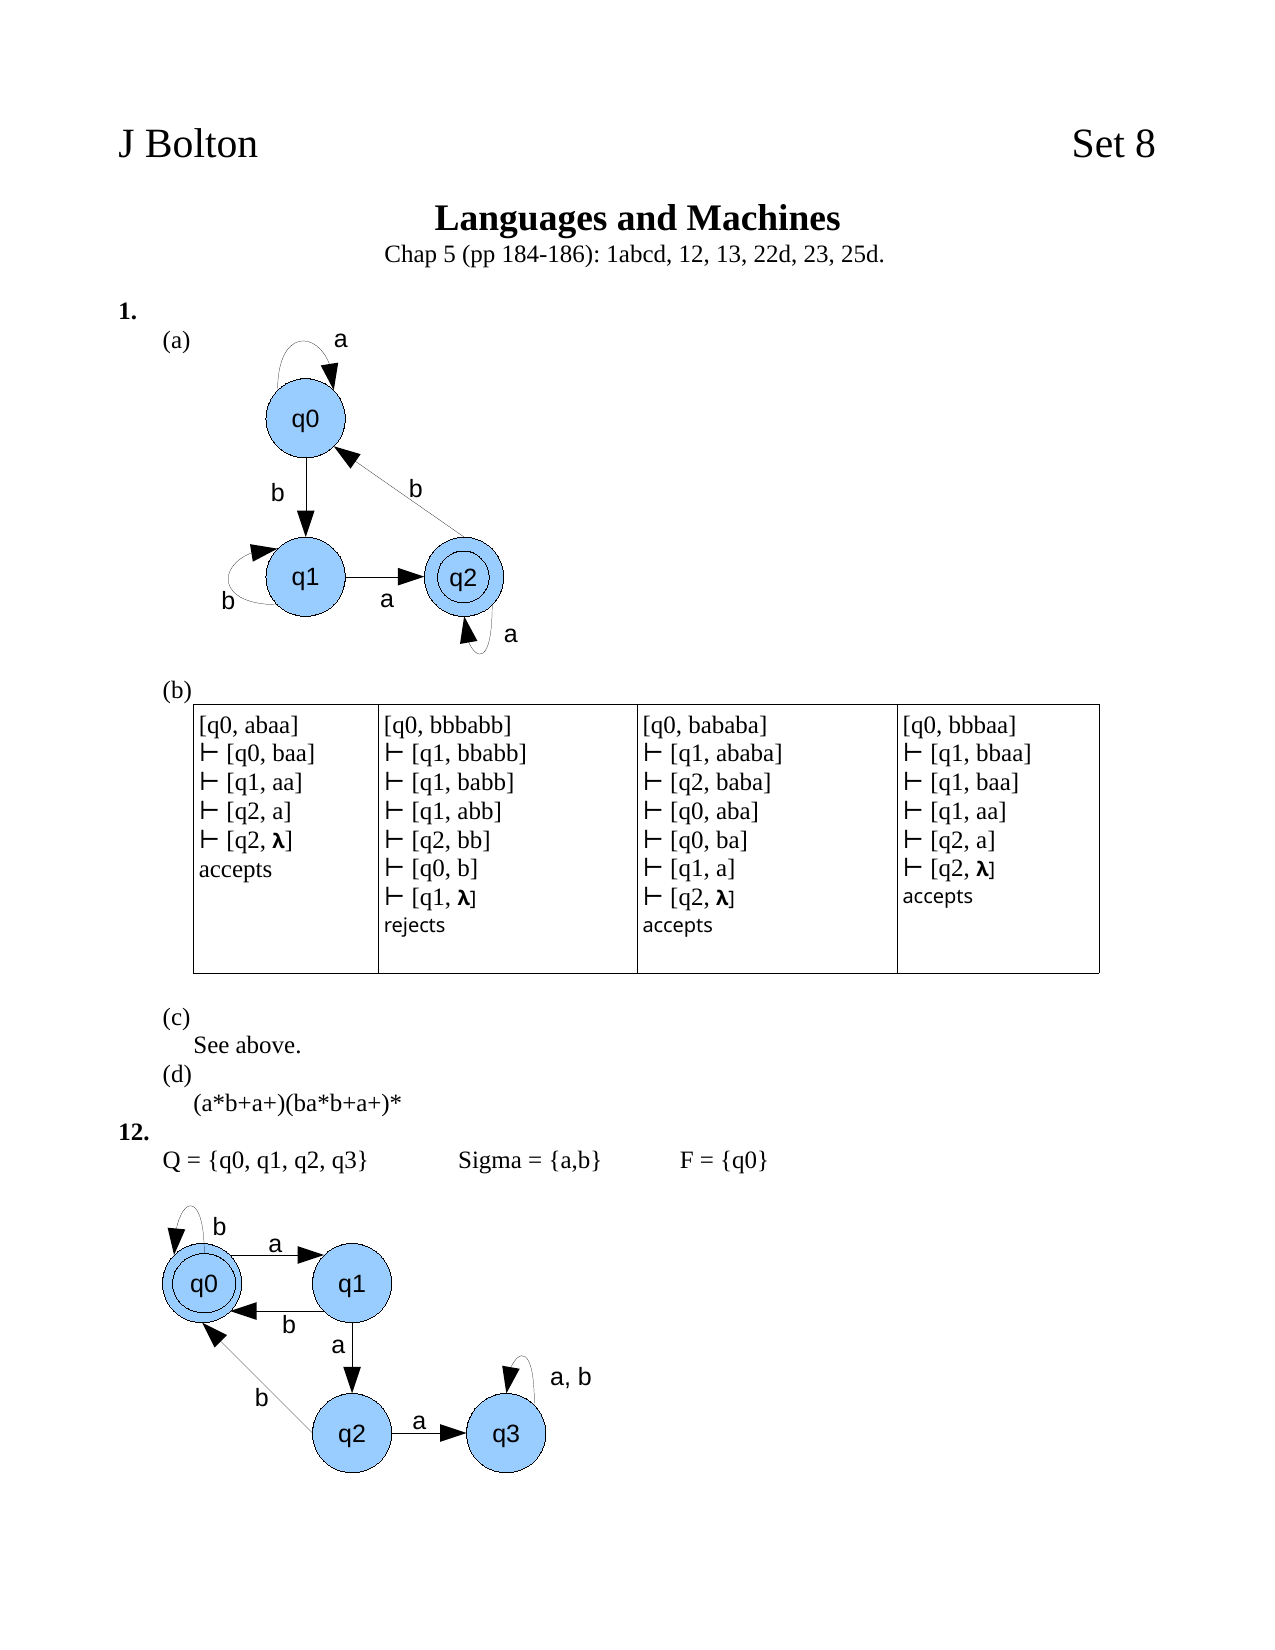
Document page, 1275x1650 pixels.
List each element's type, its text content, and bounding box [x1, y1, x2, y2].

text 12. [118, 1117, 1157, 1146]
text Chap 5 (pp 184-186): 1abcd, 12, 13, 22d, 23, 25d. [118, 239, 1157, 267]
text (a*b+a+)(ba*b+a+)* [193, 1088, 1157, 1117]
text See above. [193, 1031, 1157, 1059]
text 1. [118, 296, 1157, 325]
text (c) [162, 1002, 1157, 1031]
text (d) [162, 1059, 1157, 1088]
table_header [q0, bbbaa] ⊢ [q1, bbaa] ⊢ [q1, baa] ⊢ [q1, aa] ⊢ [q2, a] ⊢ [q2, λ] accepts [898, 705, 1099, 973]
table_header [q0, bababa] ⊢ [q1, ababa] ⊢ [q2, baba] ⊢ [q0, aba] ⊢ [q0, ba] ⊢ [q1, a] ⊢ [q2, λ] accepts [638, 705, 897, 973]
text (a) [162, 325, 1157, 354]
table_header [q0, abaa] ⊢ [q0, baa] ⊢ [q1, aa] ⊢ [q2, a] ⊢ [q2, λ] accepts [194, 705, 378, 973]
text Q = {q0, q1, q2, q3} Sigma = {a,b} F = {q0} [162, 1146, 1157, 1174]
text (b) [162, 675, 1157, 704]
table_header [q0, bbbabb] ⊢ [q1, bbabb] ⊢ [q1, babb] ⊢ [q1, abb] ⊢ [q2, bb] ⊢ [q0, b] ⊢ [q1, λ] rejects [379, 705, 637, 973]
text Languages and Machines [118, 196, 1157, 239]
